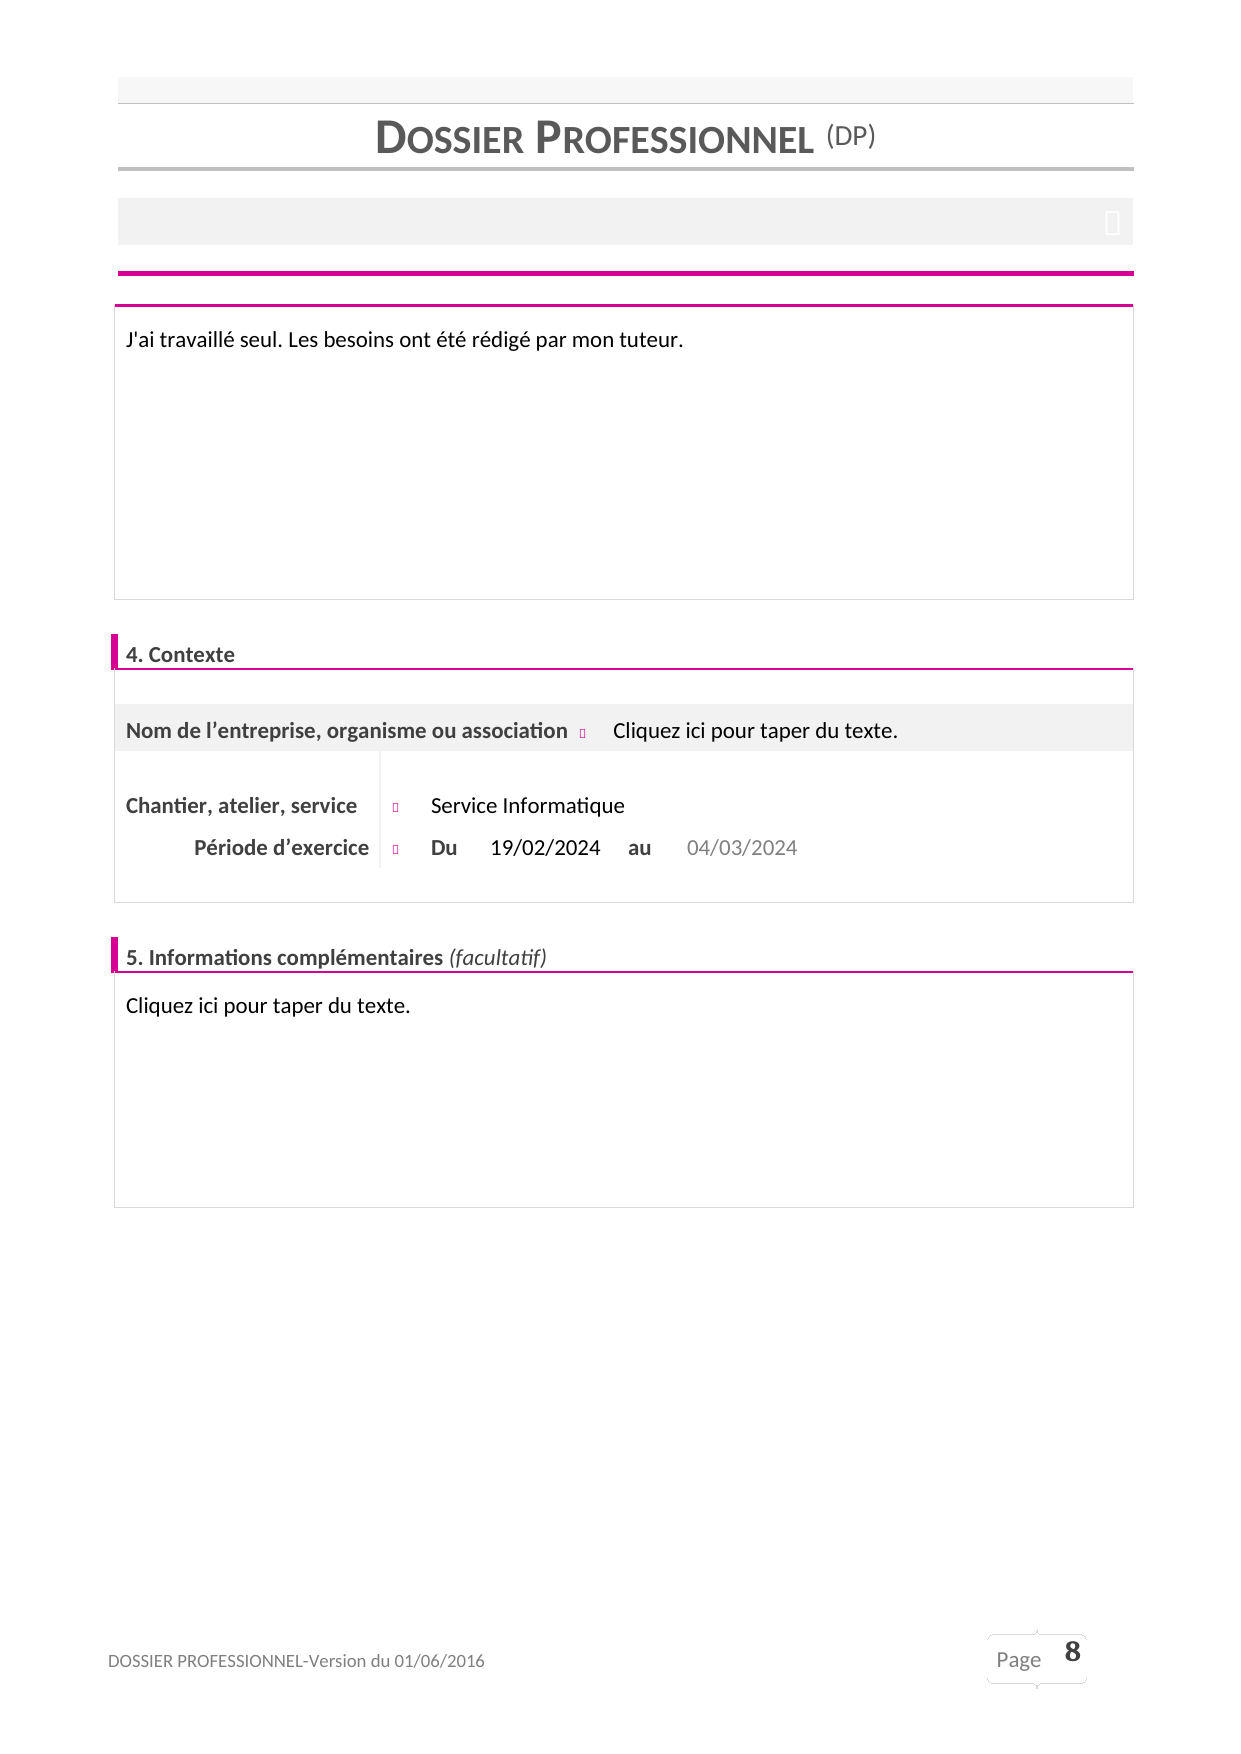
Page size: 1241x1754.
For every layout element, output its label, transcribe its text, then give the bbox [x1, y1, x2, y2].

table_cell [381, 751, 1133, 785]
table_cell Cliquez ici pour taper du texte. [115, 973, 1133, 1207]
table_cell Du [420, 827, 479, 868]
table_cell au [617, 827, 676, 868]
table_cell [115, 751, 379, 785]
table_cell  [381, 827, 419, 868]
table_cell [115, 670, 602, 704]
table_cell Chantier, atelier, service [115, 785, 379, 827]
table_cell [115, 868, 1133, 902]
table_cell [115, 600, 1133, 634]
table_cell Service Informatique [420, 785, 1133, 827]
table_cell Période d’exercice [115, 827, 379, 868]
table_cell 5. Informations complémentaires (facultatif) [118, 937, 1133, 971]
table_cell [115, 903, 1133, 937]
table_cell J'ai travaillé seul. Les besoins ont été rédigé par mon tuteur. [115, 307, 1133, 599]
table_cell 4. Contexte [118, 634, 1133, 668]
table_cell  [381, 785, 419, 827]
table_cell 04/03/2024 [676, 827, 1133, 868]
table_cell 19/02/2024 [479, 827, 617, 868]
table_cell Nom de l’entreprise, organisme ou association  [115, 704, 602, 751]
table_cell [602, 670, 1133, 704]
table_cell Cliquez ici pour taper du texte. [602, 704, 1133, 751]
